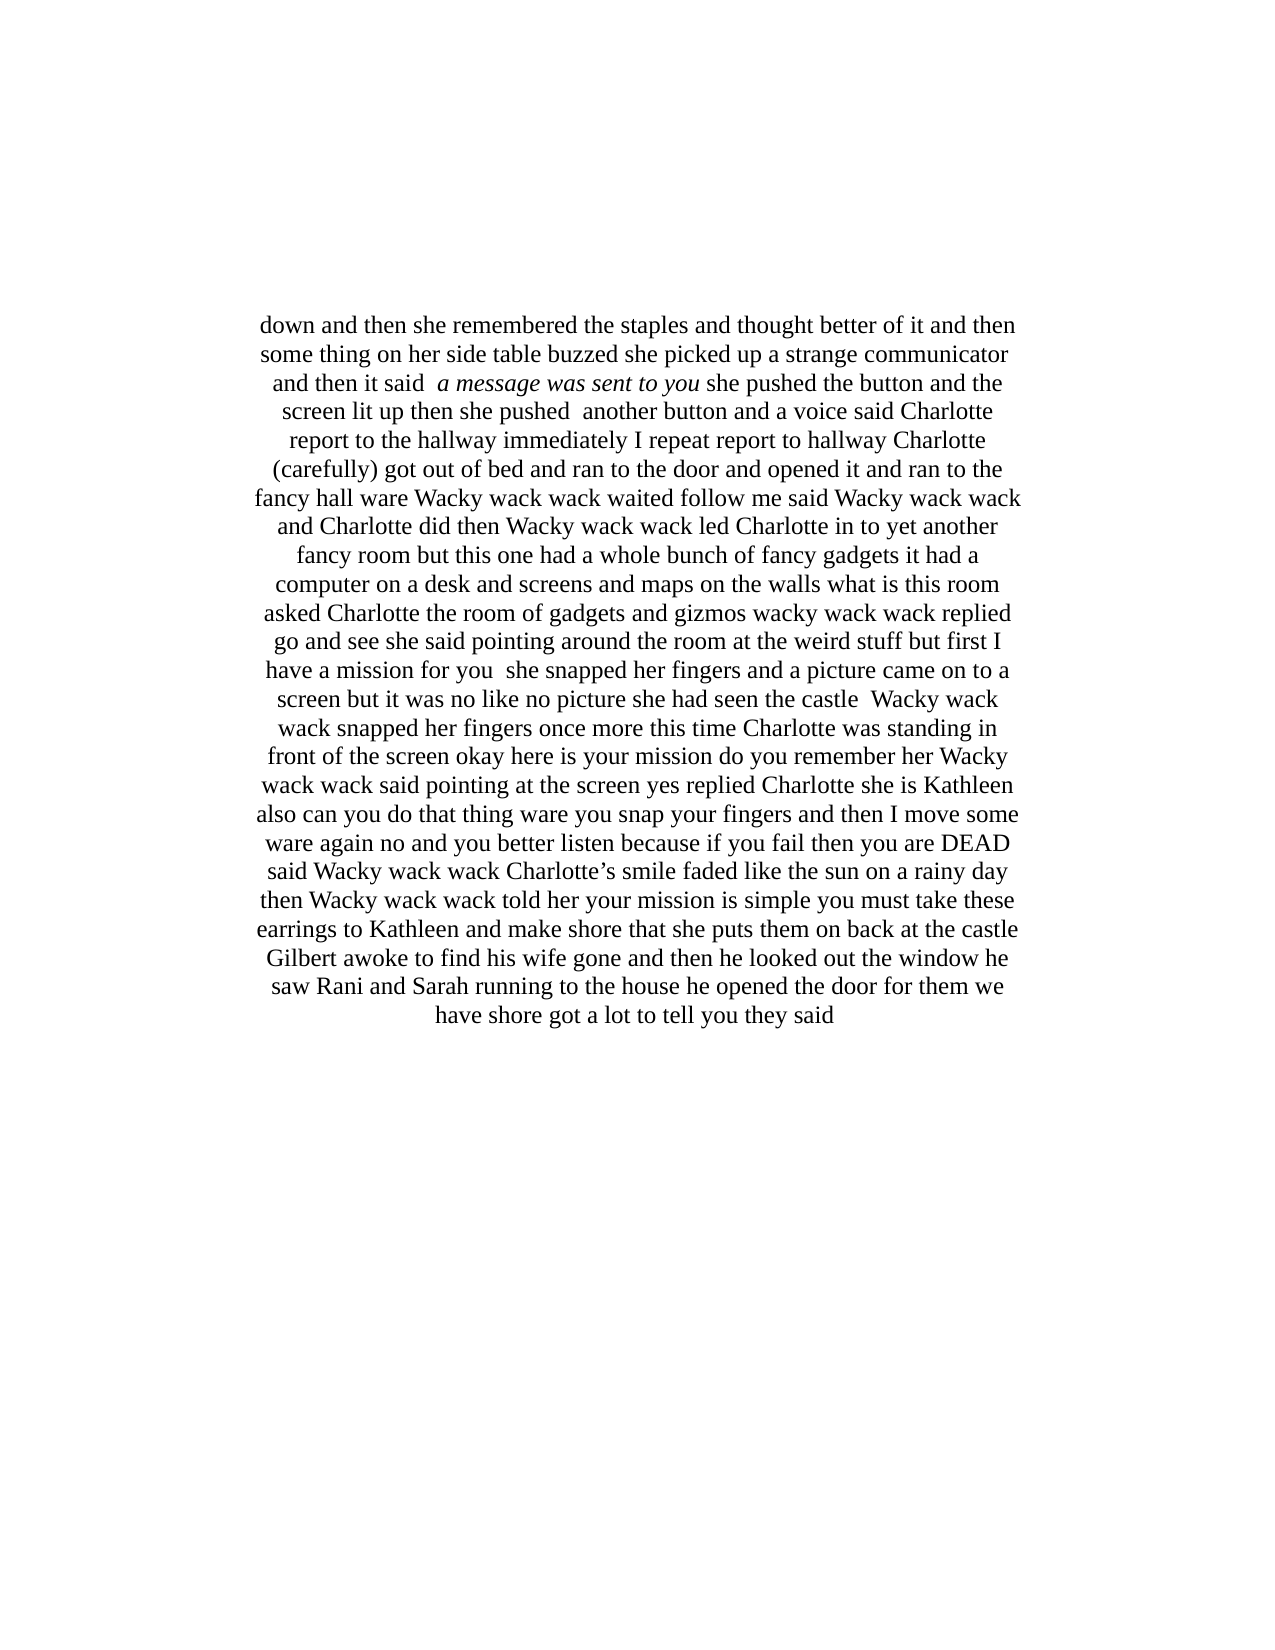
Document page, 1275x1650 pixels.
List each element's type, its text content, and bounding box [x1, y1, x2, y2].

text and then it said a message was sent to you she pushed the button and the screen lit up then she pushed another button and a voice said Charlotte report to the hallway immediately I repeat report to hallway Charlotte (carefully) got out of bed and ran to the door and opened it and ran to the fancy hall ware Wacky wack wack waited follow me said Wacky wack wack and Charlotte did then Wacky wack wack led Charlotte in to yet another fancy room but this one had a whole bunch of fancy gadgets it had a computer on a desk and screens and maps on the walls what is this room asked Charlotte the room of gadgets and gizmos wacky wack wack replied go and see she said pointing around the room at the weird stuff but first I have a mission for you she snapped her fingers and a picture came on to a screen but it was no like no picture she had seen the castle Wacky wack wack snapped her fingers once more this time Charlotte was standing in front of the screen okay here is your mission do you remember her Wacky wack wack said pointing at the screen yes replied Charlotte she is Kathleen also can you do that thing ware you snap your fingers and then I move some ware again no and you better listen because if you fail then you are DEAD said Wacky wack wack Charlotte’s smile faded like the sun on a rainy day then Wacky wack wack told her your mission is simple you must take these earrings to Kathleen and make shore that she puts them on back at the castle Gilbert awoke to find his wife gone and then he looked out the window he saw Rani and Sarah running to the house he opened the door for them we have shore got a lot to tell you they said [252, 368, 1023, 1029]
text down and then she remembered the staples and thought better of it and then some thing on her side table buzzed she picked up a strange communicator [252, 310, 1023, 368]
